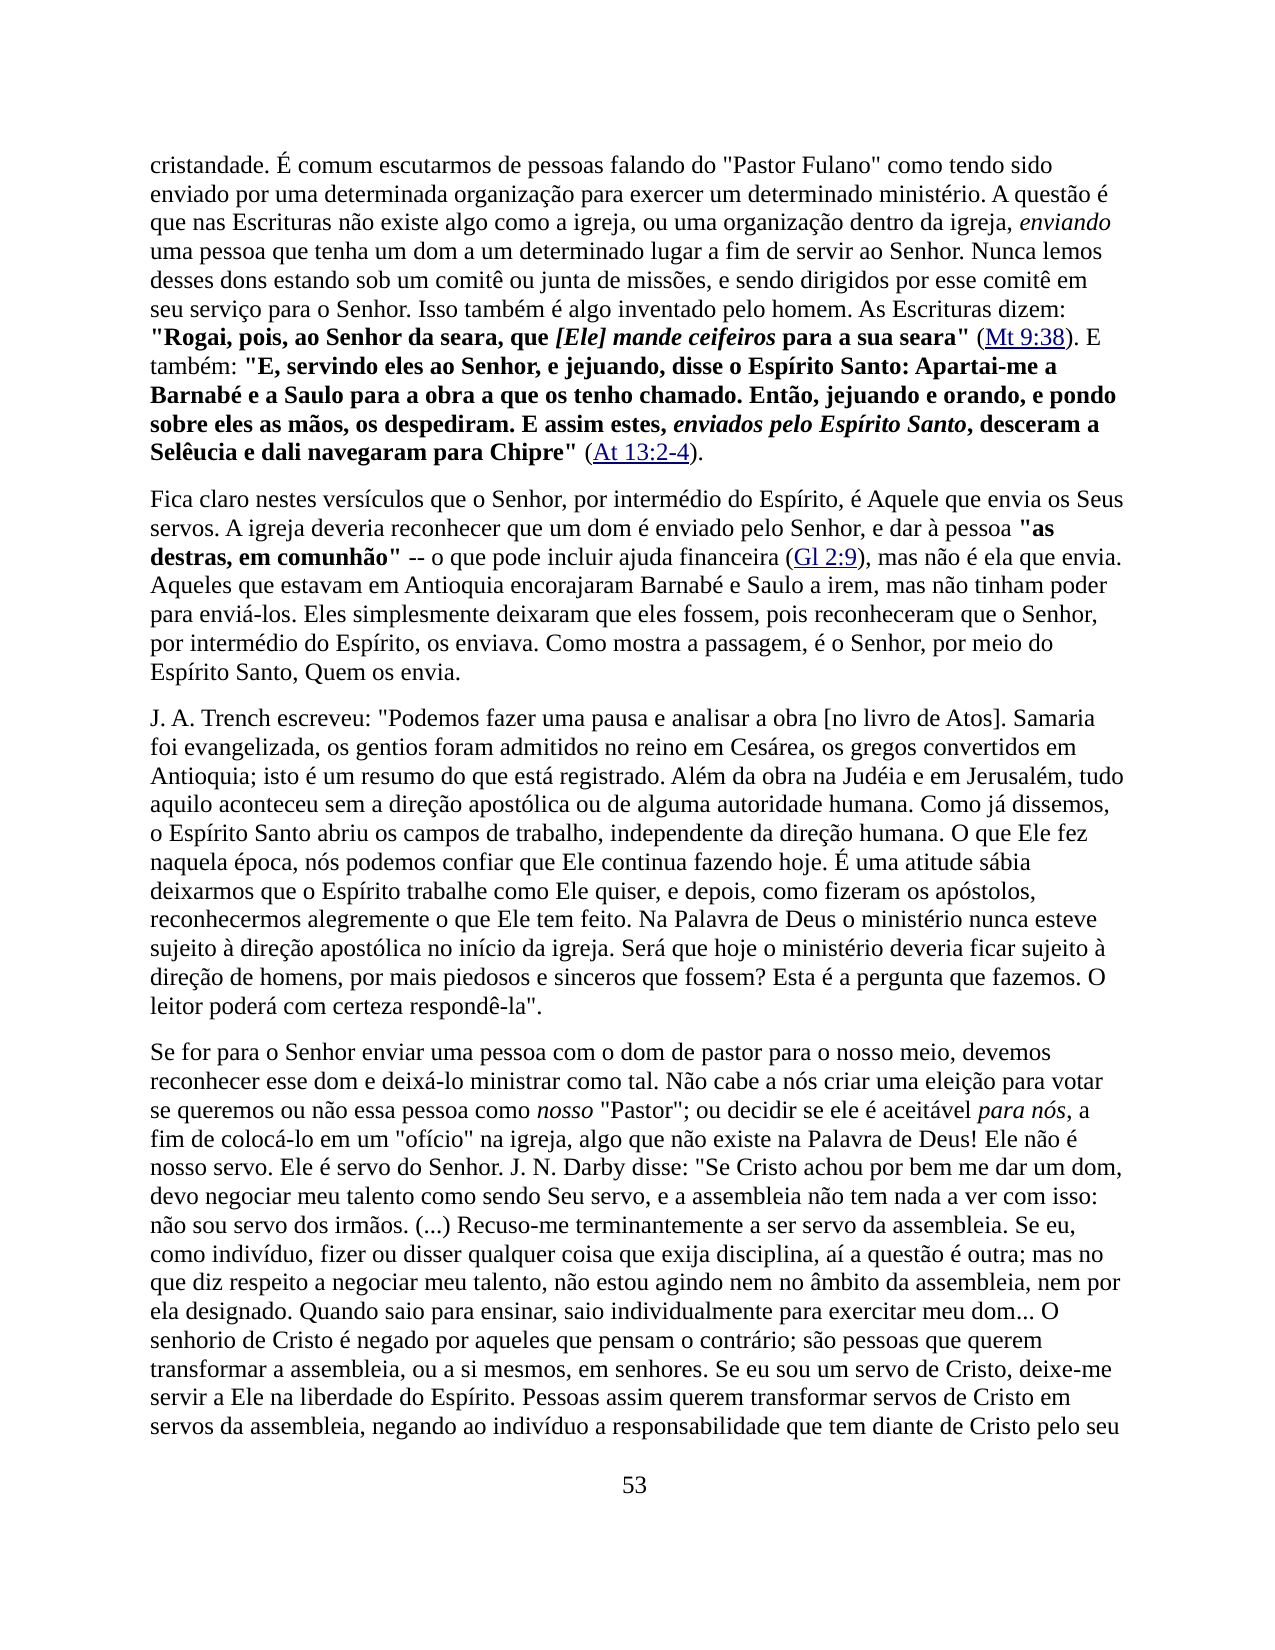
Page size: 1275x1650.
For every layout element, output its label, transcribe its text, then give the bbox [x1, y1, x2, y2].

text Fica claro nestes versículos que o Senhor, por intermédio do Espírito, é Aquele que envia os Seus servos. A igreja deveria reconhecer que um dom é enviado pelo Senhor, e dar à pessoa "as destras, em comunhão" -- o que pode incluir ajuda financeira (Gl 2:9), mas não é ela que envia. Aqueles que estavam em Antioquia encorajaram Barnabé e Saulo a irem, mas não tinham poder para enviá-los. Eles simplesmente deixaram que eles fossem, pois reconheceram que o Senhor, por intermédio do Espírito, os enviava. Como mostra a passagem, é o Senhor, por meio do Espírito Santo, Quem os envia. [150, 484, 1125, 685]
text cristandade. É comum escutarmos de pessoas falando do "Pastor Fulano" como tendo sido enviado por uma determinada organização para exercer um determinado ministério. A questão é que nas Escrituras não existe algo como a igreja, ou uma organização dentro da igreja, enviando uma pessoa que tenha um dom a um determinado lugar a fim de servir ao Senhor. Nunca lemos desses dons estando sob um comitê ou junta de missões, e sendo dirigidos por esse comitê em seu serviço para o Senhor. Isso também é algo inventado pelo homem. As Escrituras dizem: "Rogai, pois, ao Senhor da seara, que [Ele] mande ceifeiros para a sua seara" (Mt 9:38). E também: "E, servindo eles ao Senhor, e jejuando, disse o Espírito Santo: Apartai-me a Barnabé e a Saulo para a obra a que os tenho chamado. Então, jejuando e orando, e pondo sobre eles as mãos, os despediram. E assim estes, enviados pelo Espírito Santo, desceram a Selêucia e dali navegaram para Chipre" (At 13:2-4). [150, 150, 1125, 466]
text Se for para o Senhor enviar uma pessoa com o dom de pastor para o nosso meio, devemos reconhecer esse dom e deixá-lo ministrar como tal. Não cabe a nós criar uma eleição para votar se queremos ou não essa pessoa como nosso "Pastor"; ou decidir se ele é aceitável para nós, a fim de colocá-lo em um "ofício" na igreja, algo que não existe na Palavra de Deus! Ele não é nosso servo. Ele é servo do Senhor. J. N. Darby disse: "Se Cristo achou por bem me dar um dom, devo negociar meu talento como sendo Seu servo, e a assembleia não tem nada a ver com isso: não sou servo dos irmãos. (...) Recuso-me terminantemente a ser servo da assembleia. Se eu, como indivíduo, fizer ou disser qualquer coisa que exija disciplina, aí a questão é outra; mas no que diz respeito a negociar meu talento, não estou agindo nem no âmbito da assembleia, nem por ela designado. Quando saio para ensinar, saio individualmente para exercitar meu dom... O senhorio de Cristo é negado por aqueles que pensam o contrário; são pessoas que querem transformar a assembleia, ou a si mesmos, em senhores. Se eu sou um servo de Cristo, deixe-me servir a Ele na liberdade do Espírito. Pessoas assim querem transformar servos de Cristo em servos da assembleia, negando ao indivíduo a responsabilidade que tem diante de Cristo pelo seu [150, 1037, 1125, 1440]
text J. A. Trench escreveu: "Podemos fazer uma pausa e analisar a obra [no livro de Atos]. Samaria foi evangelizada, os gentios foram admitidos no reino em Cesárea, os gregos convertidos em Antioquia; isto é um resumo do que está registrado. Além da obra na Judéia e em Jerusalém, tudo aquilo aconteceu sem a direção apostólica ou de alguma autoridade humana. Como já dissemos, o Espírito Santo abriu os campos de trabalho, independente da direção humana. O que Ele fez naquela época, nós podemos confiar que Ele continua fazendo hoje. É uma atitude sábia deixarmos que o Espírito trabalhe como Ele quiser, e depois, como fizeram os apóstolos, reconhecermos alegremente o que Ele tem feito. Na Palavra de Deus o ministério nunca esteve sujeito à direção apostólica no início da igreja. Será que hoje o ministério deveria ficar sujeito à direção de homens, por mais piedosos e sinceros que fossem? Esta é a pergunta que fazemos. O leitor poderá com certeza respondê-la". [150, 703, 1125, 1019]
